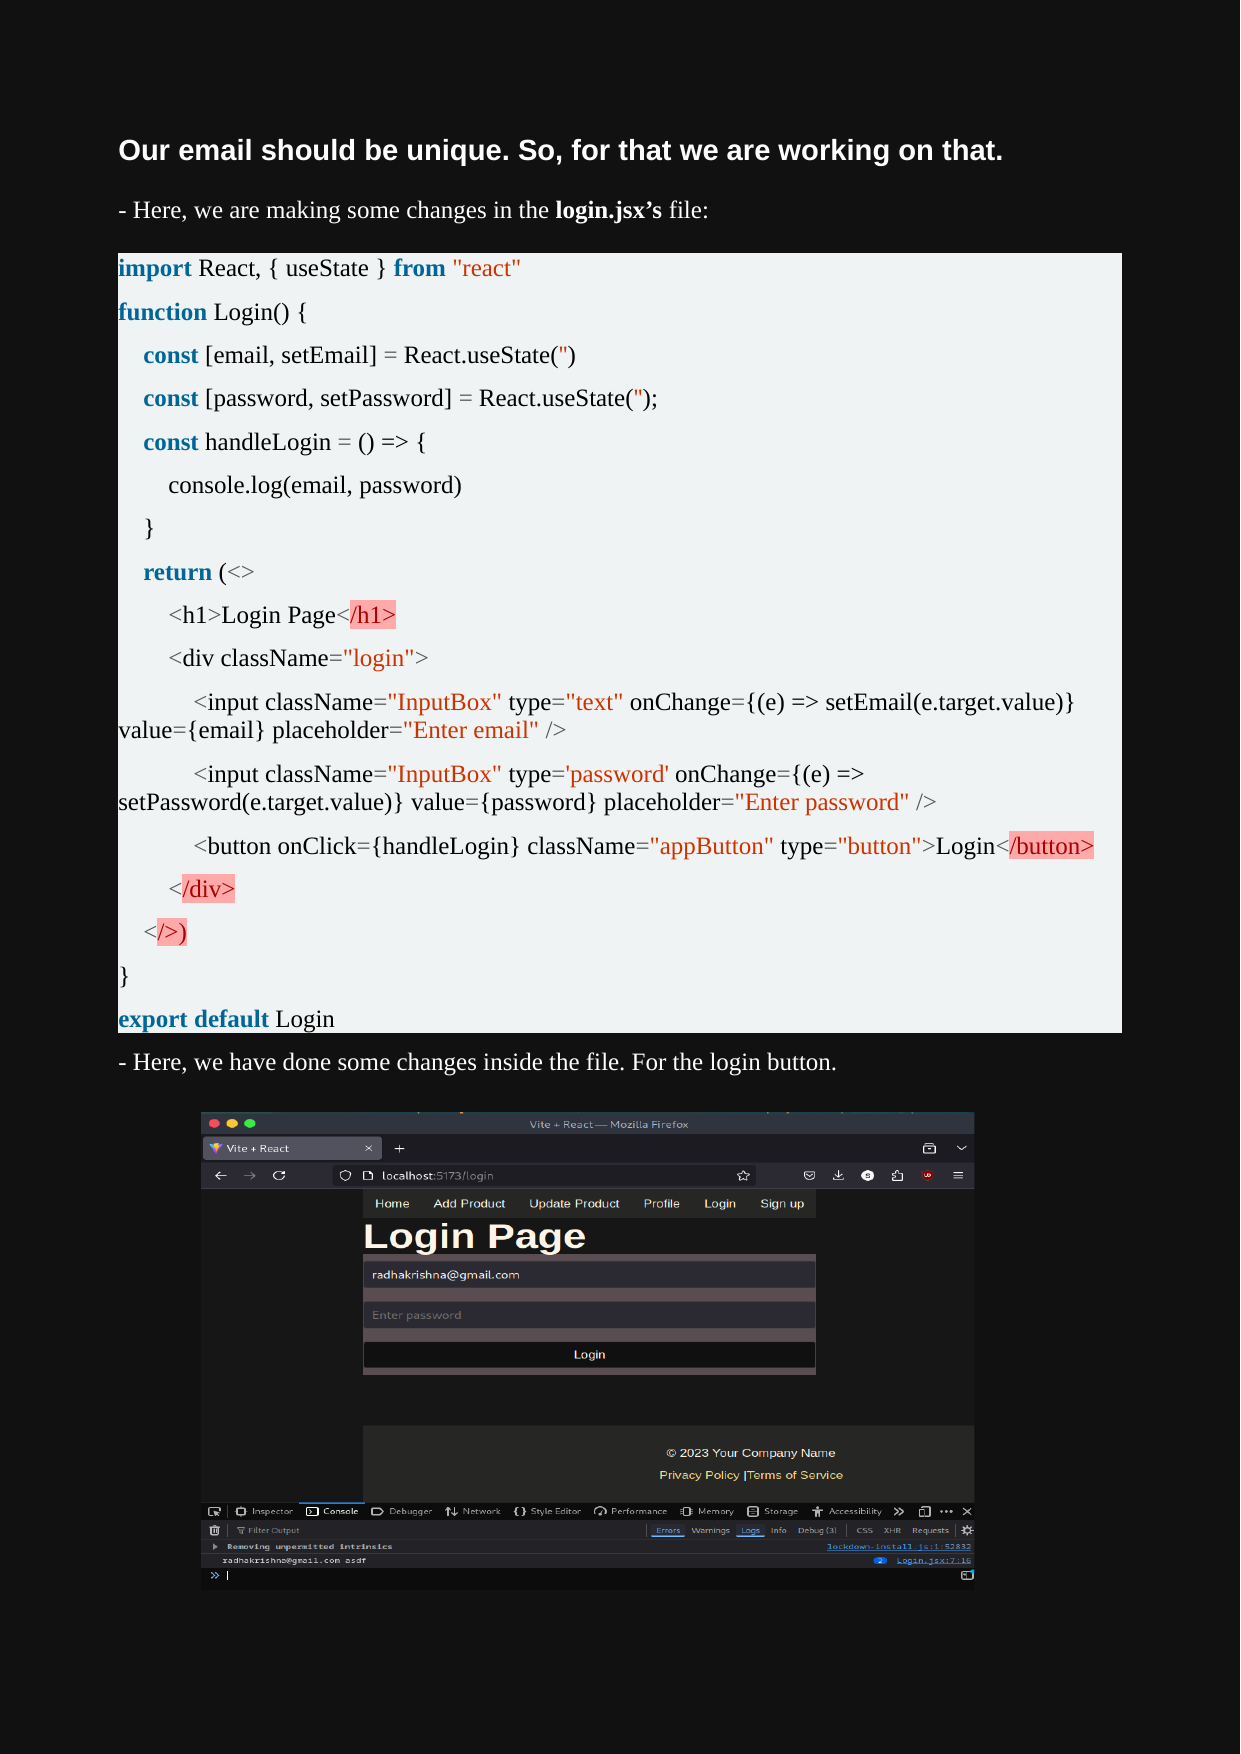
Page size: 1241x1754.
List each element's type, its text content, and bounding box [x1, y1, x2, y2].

text const [email, setEmail] = React.useState('') [118, 340, 1122, 369]
text function Login() { [118, 297, 1122, 325]
text } [118, 513, 1122, 542]
picture [201, 1112, 975, 1590]
text - Here, we are making some changes in the login.jsx’s file: [118, 196, 1122, 224]
text const handleLogin = () => { [118, 427, 1122, 455]
text const [password, setPassword] = React.useState(''); [118, 383, 1122, 412]
text } [118, 961, 1122, 989]
text <h1>Login Page</h1> [118, 600, 1122, 629]
text export default Login [118, 1004, 1122, 1033]
text return (<> [118, 557, 1122, 585]
text - Here, we have done some changes inside the file. For the login button. [118, 1047, 1122, 1076]
text </div> [118, 874, 1122, 903]
text console.log(email, password) [118, 470, 1122, 499]
subtitle Our email should be unique. So, for that we are working on that. [118, 133, 1122, 166]
text <input className="InputBox" type="text" onChange={(e) => setEmail(e.target.value)} value={email} placeholder="Enter email" /> [118, 687, 1122, 744]
text import React, { useState } from "react" [118, 253, 1122, 282]
text <input className="InputBox" type='password' onChange={(e) => setPassword(e.target.value)} value={password} placeholder="Enter password" /> [118, 759, 1122, 816]
text </>) [118, 917, 1122, 946]
text <div className="login"> [118, 643, 1122, 672]
text <button onClick={handleLogin} className="appButton" type="button">Login</button> [118, 831, 1122, 859]
